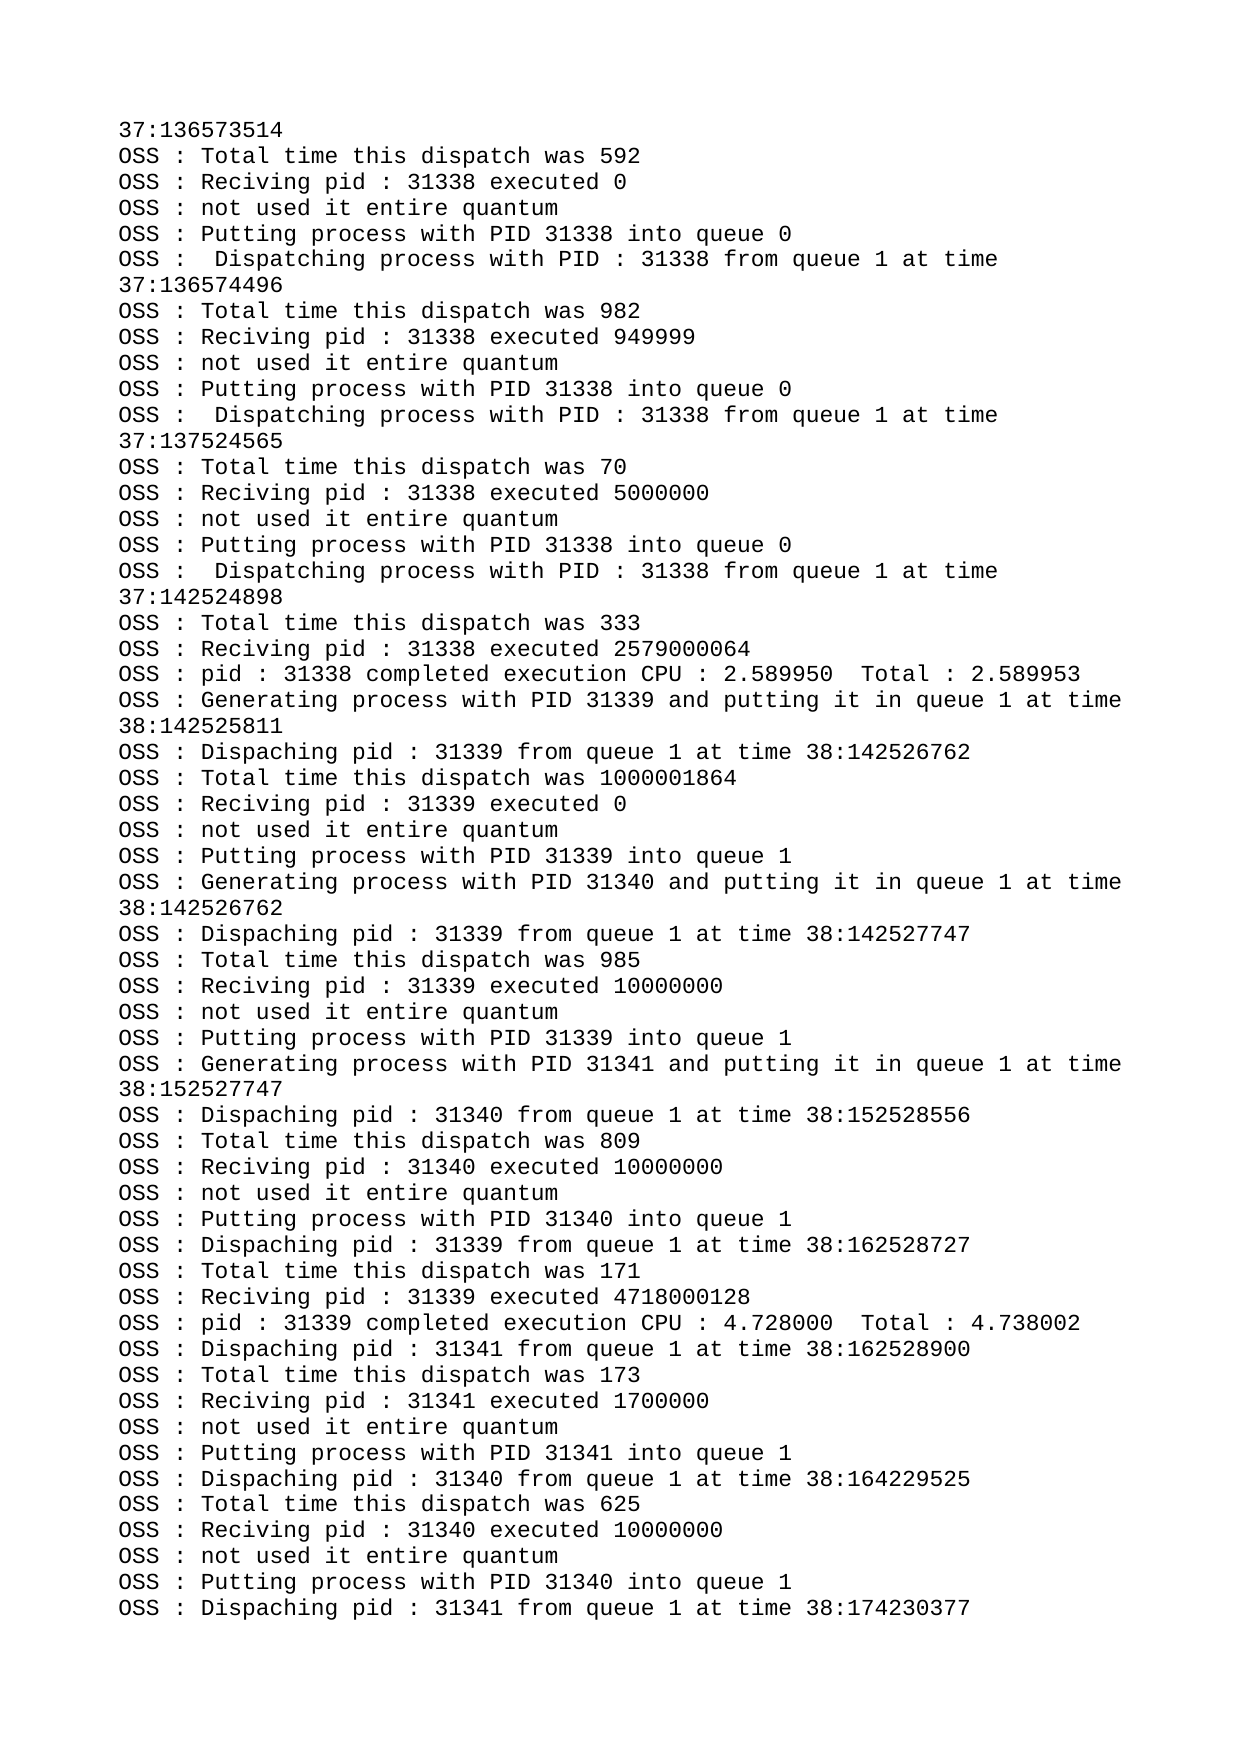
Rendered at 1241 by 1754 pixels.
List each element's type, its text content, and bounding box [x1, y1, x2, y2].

text OSS : pid : 31338 completed execution CPU : 2.589950 Total : 2.589953 [118, 663, 1122, 689]
text OSS : Dispatching process with PID : 31338 from queue 1 at time 37:137524565 [118, 403, 1122, 455]
text OSS : Total time this dispatch was 982 [118, 300, 1122, 326]
text OSS : Total time this dispatch was 70 [118, 455, 1122, 481]
text OSS : Reciving pid : 31341 executed 1700000 [118, 1389, 1122, 1415]
text OSS : Total time this dispatch was 809 [118, 1130, 1122, 1156]
text OSS : Total time this dispatch was 173 [118, 1363, 1122, 1389]
text OSS : Dispaching pid : 31341 from queue 1 at time 38:162528900 [118, 1337, 1122, 1363]
text 37:136573514 [118, 118, 1122, 144]
text OSS : Dispaching pid : 31339 from queue 1 at time 38:142526762 [118, 741, 1122, 767]
text OSS : Reciving pid : 31338 executed 0 [118, 170, 1122, 196]
text OSS : Putting process with PID 31340 into queue 1 [118, 1207, 1122, 1233]
text OSS : Dispaching pid : 31340 from queue 1 at time 38:164229525 [118, 1467, 1122, 1493]
text OSS : Total time this dispatch was 1000001864 [118, 767, 1122, 792]
text OSS : Dispaching pid : 31339 from queue 1 at time 38:162528727 [118, 1233, 1122, 1259]
text OSS : Putting process with PID 31339 into queue 1 [118, 1026, 1122, 1052]
text OSS : pid : 31339 completed execution CPU : 4.728000 Total : 4.738002 [118, 1311, 1122, 1337]
text OSS : Total time this dispatch was 985 [118, 948, 1122, 974]
text OSS : Reciving pid : 31338 executed 949999 [118, 326, 1122, 352]
text OSS : Total time this dispatch was 171 [118, 1259, 1122, 1285]
text OSS : Putting process with PID 31338 into queue 0 [118, 377, 1122, 403]
text OSS : Reciving pid : 31339 executed 0 [118, 792, 1122, 818]
text OSS : Generating process with PID 31341 and putting it in queue 1 at time 38:152527747 [118, 1052, 1122, 1104]
text OSS : not used it entire quantum [118, 1182, 1122, 1207]
text OSS : not used it entire quantum [118, 1415, 1122, 1441]
text OSS : Reciving pid : 31338 executed 2579000064 [118, 637, 1122, 663]
text OSS : not used it entire quantum [118, 196, 1122, 222]
text OSS : Reciving pid : 31339 executed 4718000128 [118, 1285, 1122, 1311]
text OSS : Generating process with PID 31340 and putting it in queue 1 at time 38:142526762 [118, 870, 1122, 922]
text OSS : not used it entire quantum [118, 1000, 1122, 1026]
text OSS : Total time this dispatch was 592 [118, 144, 1122, 170]
text OSS : Putting process with PID 31338 into queue 0 [118, 222, 1122, 248]
text OSS : Putting process with PID 31341 into queue 1 [118, 1441, 1122, 1467]
text OSS : not used it entire quantum [118, 1545, 1122, 1571]
text OSS : not used it entire quantum [118, 507, 1122, 533]
text OSS : Putting process with PID 31338 into queue 0 [118, 533, 1122, 559]
text OSS : not used it entire quantum [118, 352, 1122, 377]
text OSS : Reciving pid : 31340 executed 10000000 [118, 1156, 1122, 1182]
text OSS : Dispatching process with PID : 31338 from queue 1 at time 37:136574496 [118, 248, 1122, 300]
text OSS : Dispaching pid : 31340 from queue 1 at time 38:152528556 [118, 1104, 1122, 1130]
text OSS : Dispatching process with PID : 31338 from queue 1 at time 37:142524898 [118, 559, 1122, 611]
text OSS : Reciving pid : 31340 executed 10000000 [118, 1519, 1122, 1545]
text OSS : Total time this dispatch was 333 [118, 611, 1122, 637]
text OSS : Dispaching pid : 31339 from queue 1 at time 38:142527747 [118, 922, 1122, 948]
text OSS : not used it entire quantum [118, 818, 1122, 844]
text OSS : Reciving pid : 31339 executed 10000000 [118, 974, 1122, 1000]
text OSS : Putting process with PID 31339 into queue 1 [118, 844, 1122, 870]
text OSS : Dispaching pid : 31341 from queue 1 at time 38:174230377 [118, 1597, 1122, 1622]
text OSS : Putting process with PID 31340 into queue 1 [118, 1571, 1122, 1597]
text OSS : Total time this dispatch was 625 [118, 1493, 1122, 1519]
text OSS : Reciving pid : 31338 executed 5000000 [118, 481, 1122, 507]
text OSS : Generating process with PID 31339 and putting it in queue 1 at time 38:142525811 [118, 689, 1122, 741]
